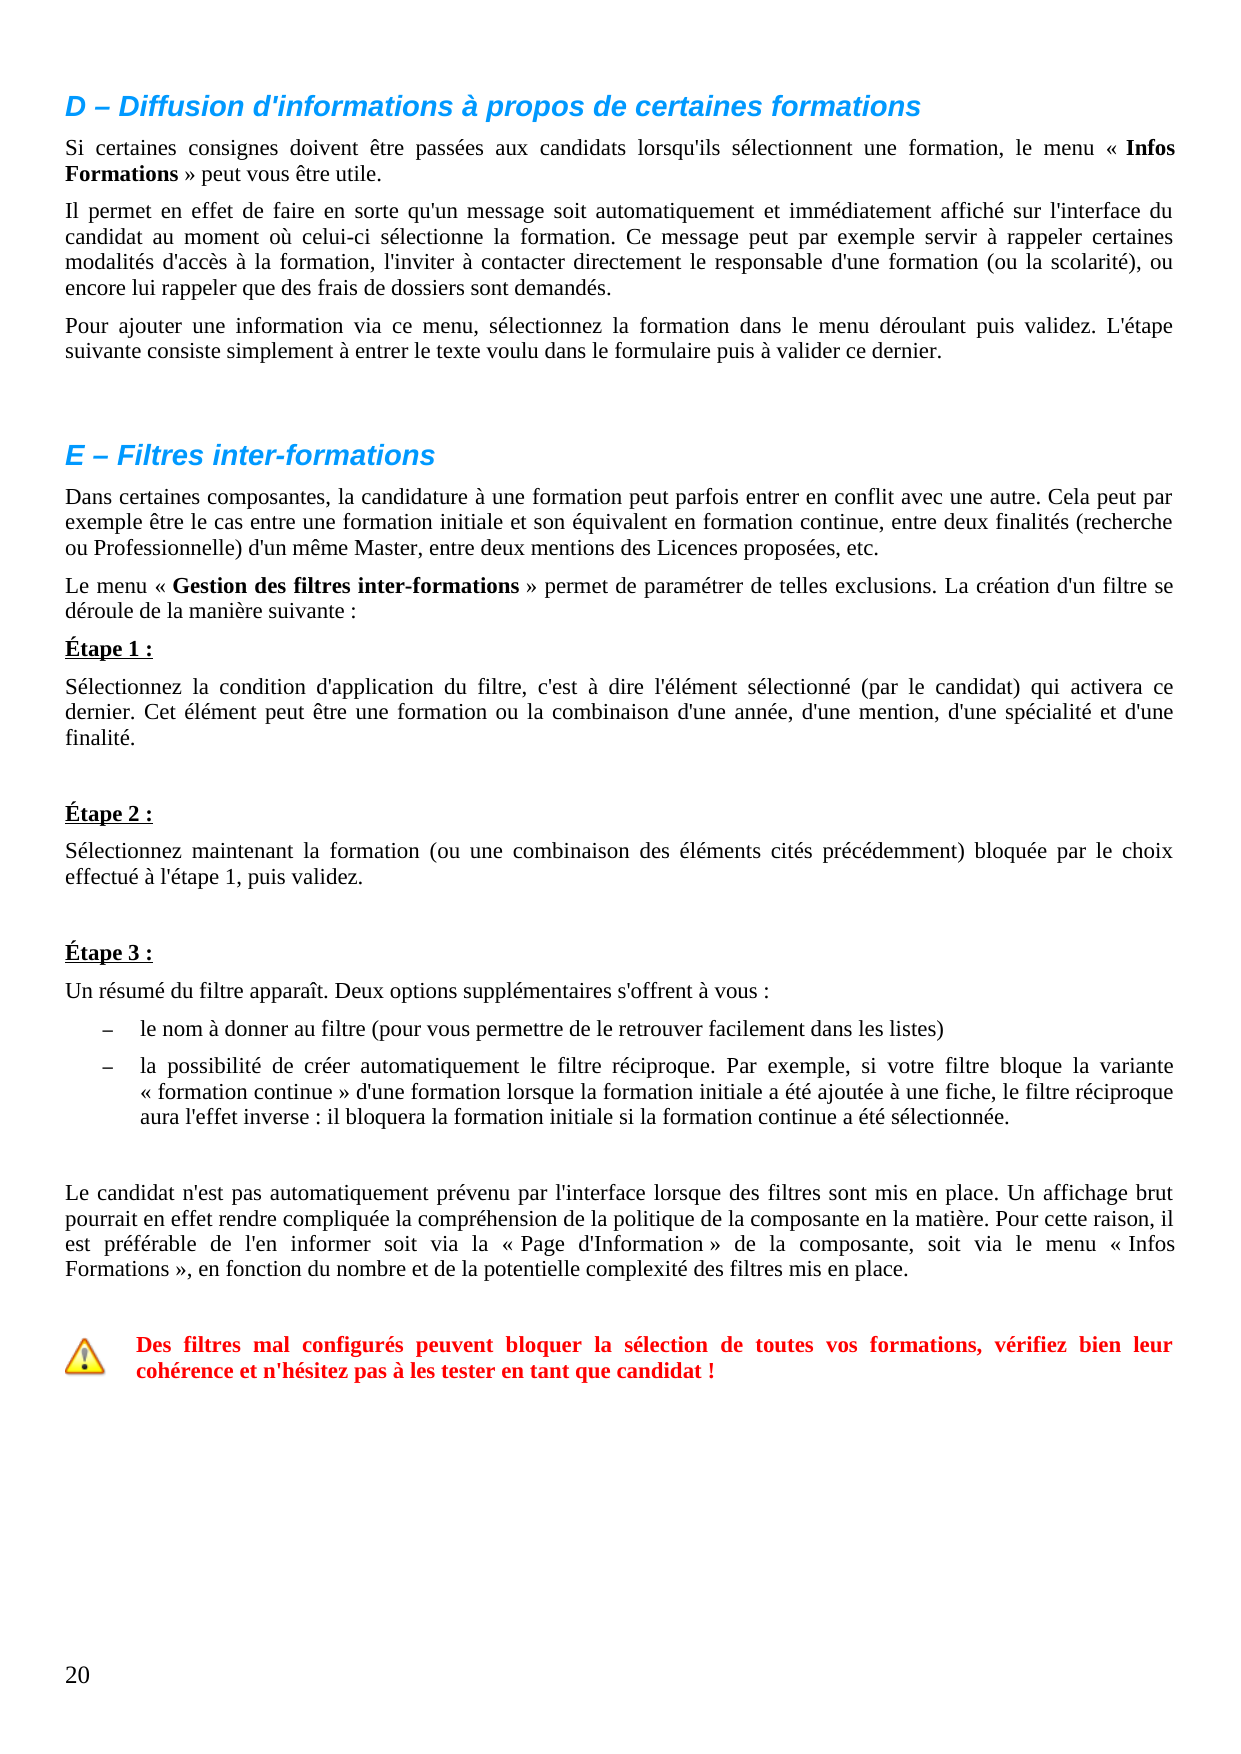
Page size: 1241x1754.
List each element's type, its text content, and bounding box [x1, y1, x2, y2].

subtitle E – Filtres inter-formations [65, 439, 1175, 471]
text Pour ajouter une information via ce menu, sélectionnez la formation dans le menu déroulant puis validez. L'étape suivante consiste simplement à entrer le texte voulu dans le formulaire puis à valider ce dernier. [65, 313, 1175, 363]
text Étape 2 : [65, 801, 1175, 826]
text Le menu « Gestion des filtres inter-formations » permet de paramétrer de telles exclusions. La création d'un filtre se déroule de la manière suivante : [65, 573, 1175, 623]
picture [65, 1337, 107, 1379]
text Étape 3 : [65, 940, 1175, 965]
text Sélectionnez la condition d'application du filtre, c'est à dire l'élément sélectionné (par le candidat) qui activera ce dernier. Cet élément peut être une formation ou la combinaison d'une année, d'une mention, d'une spécialité et d'une finalité. [65, 674, 1175, 750]
text Il permet en effet de faire en sorte qu'un message soit automatiquement et immédiatement affiché sur l'interface du candidat au moment où celui-ci sélectionne la formation. Ce message peut par exemple servir à rappeler certaines modalités d'accès à la formation, l'inviter à contacter directement le responsable d'une formation (ou la scolarité), ou encore lui rappeler que des frais de dossiers sont demandés. [65, 198, 1175, 300]
list la possibilité de créer automatiquement le filtre réciproque. Par exemple, si votre filtre bloque la variante « formation continue » d'une formation lorsque la formation initiale a été ajoutée à une fiche, le filtre réciproque aura l'effet inverse : il bloquera la formation initiale si la formation continue a été sélectionnée. [102, 1053, 1175, 1130]
list le nom à donner au filtre (pour vous permettre de le retrouver facilement dans les listes) [102, 1016, 1175, 1041]
subtitle D – Diffusion d'informations à propos de certaines formations [65, 90, 1175, 123]
text Dans certaines composantes, la candidature à une formation peut parfois entrer en conflit avec une autre. Cela peut par exemple être le cas entre une formation initiale et son équivalent en formation continue, entre deux finalités (recherche ou Professionnelle) d'un même Master, entre deux mentions des Licences proposées, etc. [65, 484, 1175, 560]
text Un résumé du filtre apparaît. Deux options supplémentaires s'offrent à vous : [65, 978, 1175, 1003]
text Sélectionnez maintenant la formation (ou une combinaison des éléments cités précédemment) bloquée par le choix effectué à l'étape 1, puis validez. [65, 838, 1175, 889]
text Des filtres mal configurés peuvent bloquer la sélection de toutes vos formations, vérifiez bien leur cohérence et n'hésitez pas à les tester en tant que candidat ! [65, 1332, 1175, 1383]
text Si certaines consignes doivent être passées aux candidats lorsqu'ils sélectionnent une formation, le menu « Infos Formations » peut vous être utile. [65, 135, 1175, 186]
text Le candidat n'est pas automatiquement prévenu par l'interface lorsque des filtres sont mis en place. Un affichage brut pourrait en effet rendre compliquée la compréhension de la politique de la composante en la matière. Pour cette raison, il est préférable de l'en informer soit via la « Page d'Information » de la composante, soit via le menu « Infos Formations », en fonction du nombre et de la potentielle complexité des filtres mis en place. [65, 1180, 1175, 1282]
text Étape 1 : [65, 636, 1175, 661]
